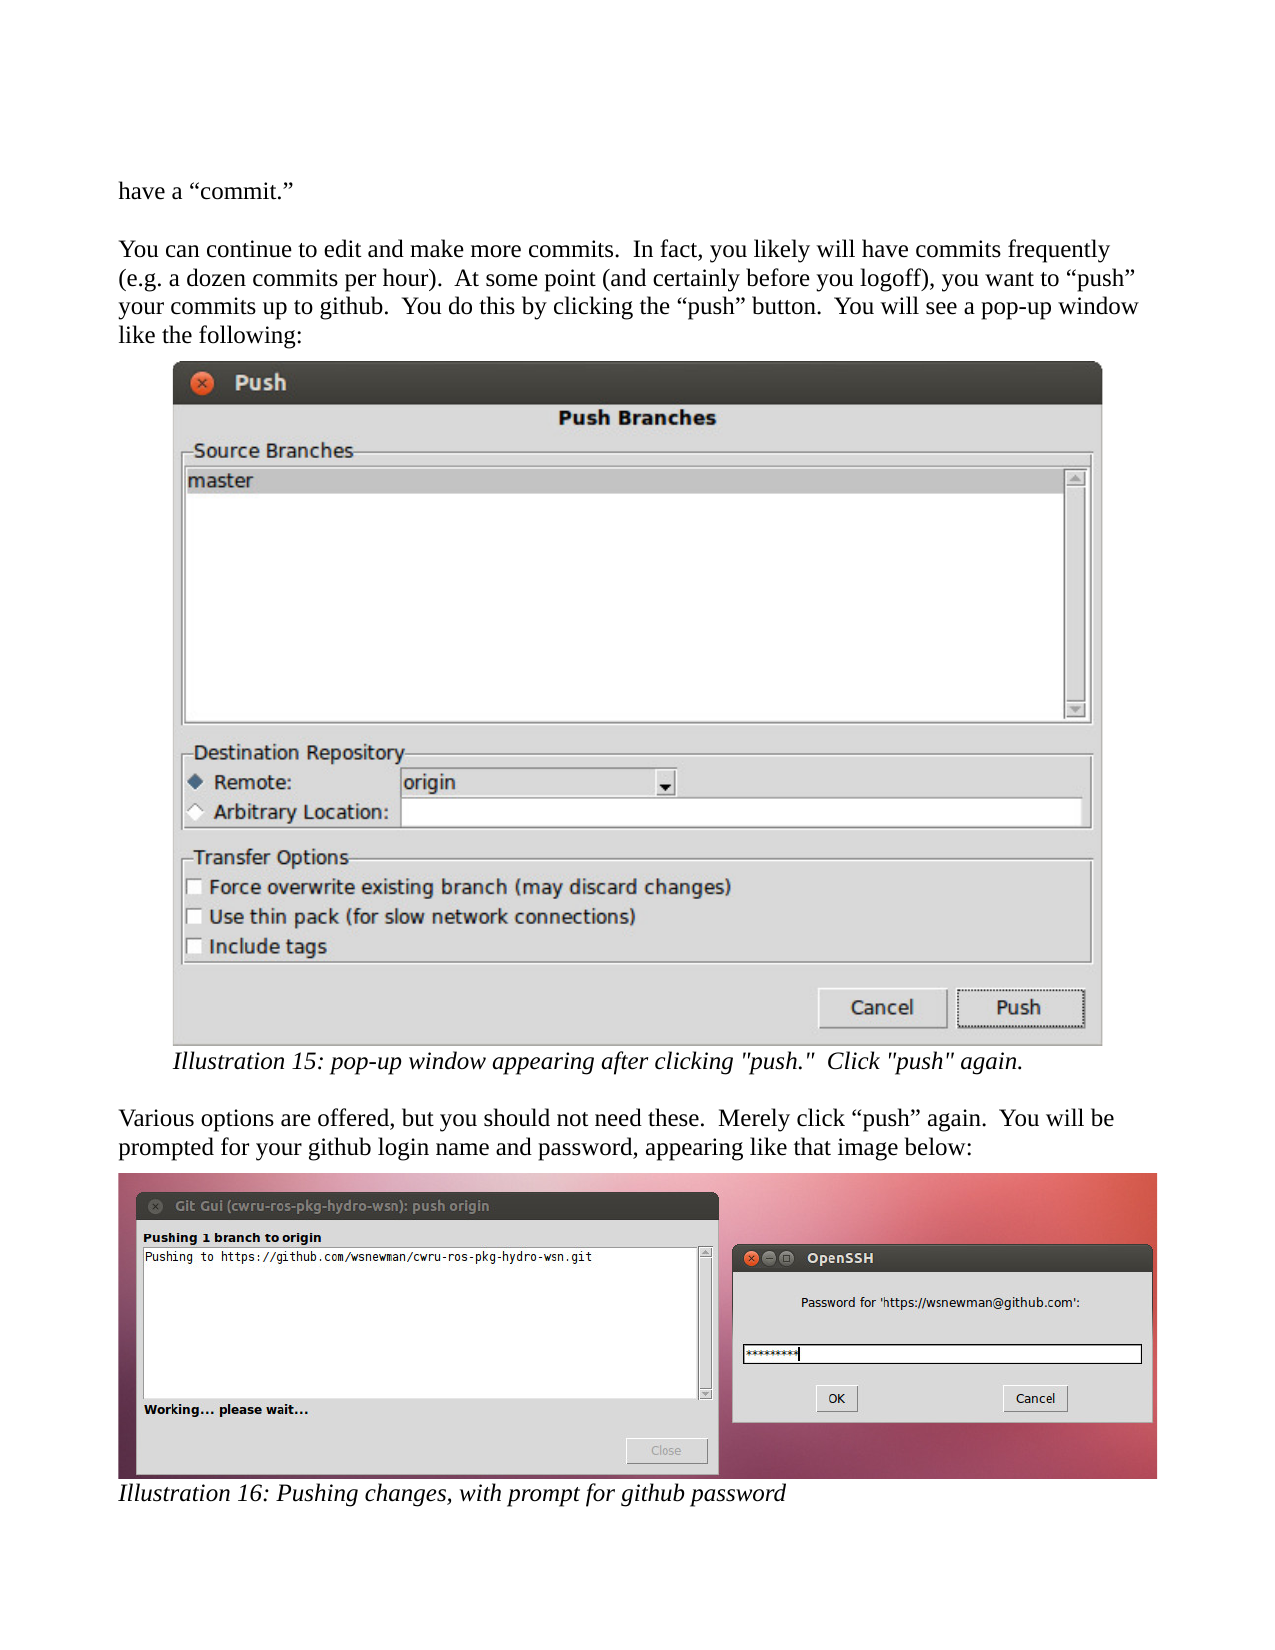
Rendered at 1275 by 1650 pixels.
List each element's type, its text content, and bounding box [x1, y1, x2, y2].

text Various options are offered, but you should not need these. Merely click “push” again. You will be prompted for your github login name and password, appearing like that image below: [118, 1103, 1157, 1161]
picture [172, 361, 1103, 1046]
text Illustration 16: Pushing changes, with prompt for github password [118, 1479, 1157, 1507]
text You can continue to edit and make more commits. In fact, you likely will have commits frequently (e.g. a dozen commits per hour). At some point (and certainly before you logoff), you want to “push” your commits up to github. You do this by clicking the “push” button. You will see a pop-up window like the following: [118, 234, 1157, 349]
text have a “commit.” [118, 176, 1157, 205]
picture [118, 1173, 1158, 1479]
text Illustration 15: pop-up window appearing after clicking "push." Click "push" again. [173, 1046, 1102, 1074]
